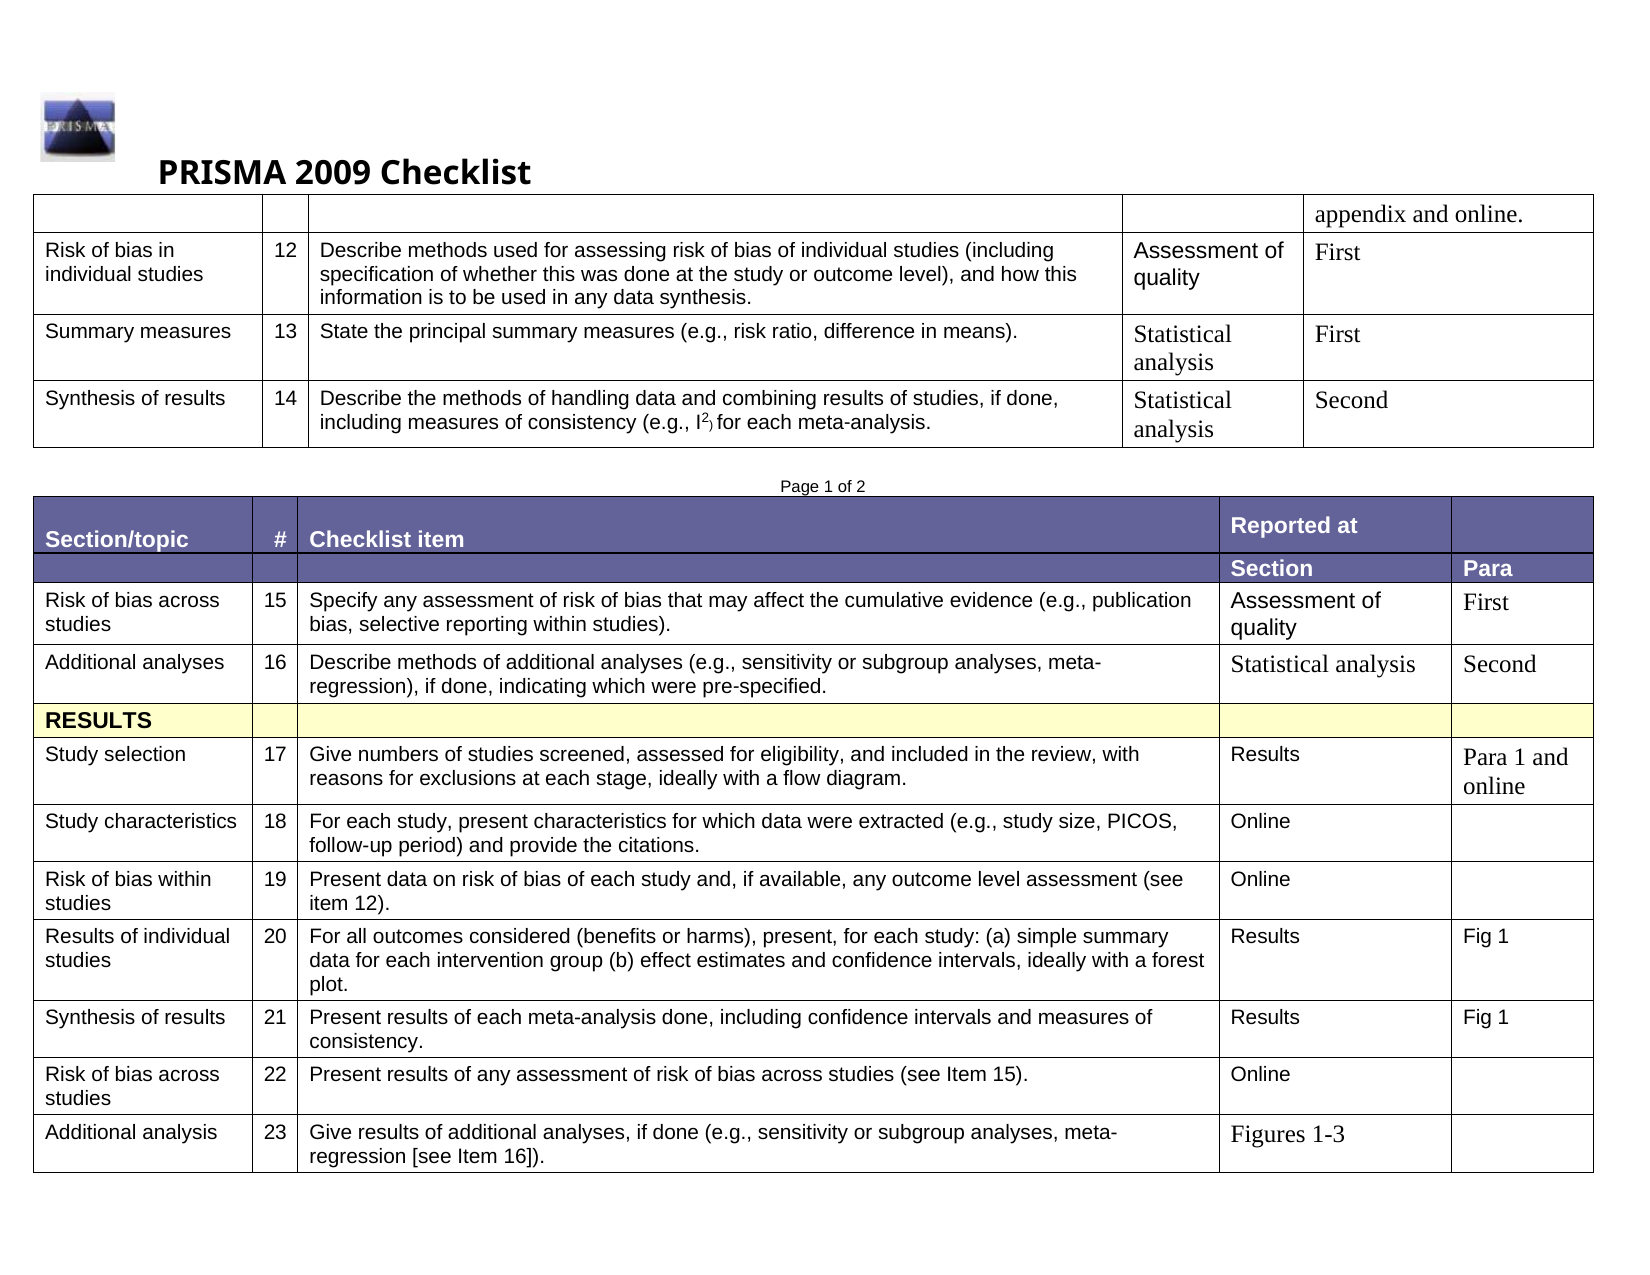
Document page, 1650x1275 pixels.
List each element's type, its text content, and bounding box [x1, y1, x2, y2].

table_cell Risk of bias in individual studies [34, 233, 262, 313]
table_cell Synthesis of results [34, 1001, 252, 1057]
table_cell [34, 195, 262, 232]
table_header # [253, 497, 297, 552]
table_cell 13 [263, 315, 308, 380]
table_cell 22 [253, 1058, 297, 1114]
table_cell [1452, 704, 1593, 737]
table_cell Describe the methods of handling data and combining results of studies, if done, including measures of consistency (e.g., I2) for each meta-analysis. [309, 381, 1122, 447]
table_cell Statistical analysis [1123, 315, 1303, 380]
table_cell Describe methods of additional analyses (e.g., sensitivity or subgroup analyses, meta-regression), if done, indicating which were pre-specified. [298, 645, 1219, 703]
table_cell For all outcomes considered (benefits or harms), present, for each study: (a) simple summary data for each intervention group (b) effect estimates and confidence intervals, ideally with a forest plot. [298, 920, 1219, 1000]
table_cell Study selection [34, 738, 252, 804]
table_cell [253, 704, 297, 737]
table_cell appendix and online. [1304, 195, 1593, 232]
table_cell Online [1220, 862, 1451, 918]
table_cell [309, 195, 1122, 232]
table_cell 14 [263, 381, 308, 447]
table_cell [1220, 704, 1451, 737]
table_cell Assessment of quality [1220, 583, 1451, 644]
table_cell Results of individual studies [34, 920, 252, 1000]
table_header Section/topic [34, 497, 252, 552]
table_cell 23 [253, 1115, 297, 1172]
table_cell Specify any assessment of risk of bias that may affect the cumulative evidence (e.g., publication bias, selective reporting within studies). [298, 583, 1219, 644]
table_cell Statistical analysis [1220, 645, 1451, 703]
table_cell Give results of additional analyses, if done (e.g., sensitivity or subgroup analyses, meta-regression [see Item 16]). [298, 1115, 1219, 1172]
table_cell [253, 554, 297, 582]
table_cell Online [1220, 1058, 1451, 1114]
table_cell For each study, present characteristics for which data were extracted (e.g., study size, PICOS, follow-up period) and provide the citations. [298, 805, 1219, 861]
table_cell 19 [253, 862, 297, 918]
table_cell Additional analyses [34, 645, 252, 703]
table_cell Figures 1-3 [1220, 1115, 1451, 1172]
table_cell Second [1452, 645, 1593, 703]
table_cell Second [1304, 381, 1593, 447]
table_cell Risk of bias within studies [34, 862, 252, 918]
table_cell Para 1 and online [1452, 738, 1593, 804]
table_cell Online [1220, 805, 1451, 861]
table_cell Present results of any assessment of risk of bias across studies (see Item 15). [298, 1058, 1219, 1114]
table_cell Summary measures [34, 315, 262, 380]
table_cell First [1452, 583, 1593, 644]
table_cell Describe methods used for assessing risk of bias of individual studies (including specification of whether this was done at the study or outcome level), and how this information is to be used in any data synthesis. [309, 233, 1122, 313]
table_cell [1123, 195, 1303, 232]
table_cell [298, 554, 1219, 582]
table_header [1452, 497, 1593, 552]
table_cell Additional analysis [34, 1115, 252, 1172]
table_cell Results [1220, 920, 1451, 1000]
table_cell First [1304, 315, 1593, 380]
table_cell [1452, 1115, 1593, 1172]
table_cell Assessment of quality [1123, 233, 1303, 313]
table_cell Statistical analysis [1123, 381, 1303, 447]
text Page 1 of 2 [45, 477, 1605, 496]
table_cell [263, 195, 308, 232]
table_cell 12 [263, 233, 308, 313]
table_cell Para [1452, 554, 1593, 582]
table_cell RESULTS [34, 704, 252, 737]
table_cell Present results of each meta-analysis done, including confidence intervals and measures of consistency. [298, 1001, 1219, 1057]
table_cell 18 [253, 805, 297, 861]
table_cell Fig 1 [1452, 1001, 1593, 1057]
table_cell Study characteristics [34, 805, 252, 861]
table_cell [1452, 1058, 1593, 1114]
table_cell State the principal summary measures (e.g., risk ratio, difference in means). [309, 315, 1122, 380]
table_cell 17 [253, 738, 297, 804]
table_cell Results [1220, 738, 1451, 804]
table_cell Fig 1 [1452, 920, 1593, 1000]
table_cell 21 [253, 1001, 297, 1057]
table_header Reported at [1220, 497, 1451, 552]
table_cell 15 [253, 583, 297, 644]
table_cell Risk of bias across studies [34, 1058, 252, 1114]
table_cell [298, 704, 1219, 737]
table_cell 20 [253, 920, 297, 1000]
table_cell Results [1220, 1001, 1451, 1057]
table_header Checklist item [298, 497, 1219, 552]
table_cell Section [1220, 554, 1451, 582]
table_cell [34, 554, 252, 582]
table_cell Synthesis of results [34, 381, 262, 447]
table_cell First [1304, 233, 1593, 313]
table_cell 16 [253, 645, 297, 703]
table_cell [1452, 805, 1593, 861]
table_cell [1452, 862, 1593, 918]
table_cell Present data on risk of bias of each study and, if available, any outcome level assessment (see item 12). [298, 862, 1219, 918]
table_cell Risk of bias across studies [34, 583, 252, 644]
table_cell Give numbers of studies screened, assessed for eligibility, and included in the review, with reasons for exclusions at each stage, ideally with a flow diagram. [298, 738, 1219, 804]
